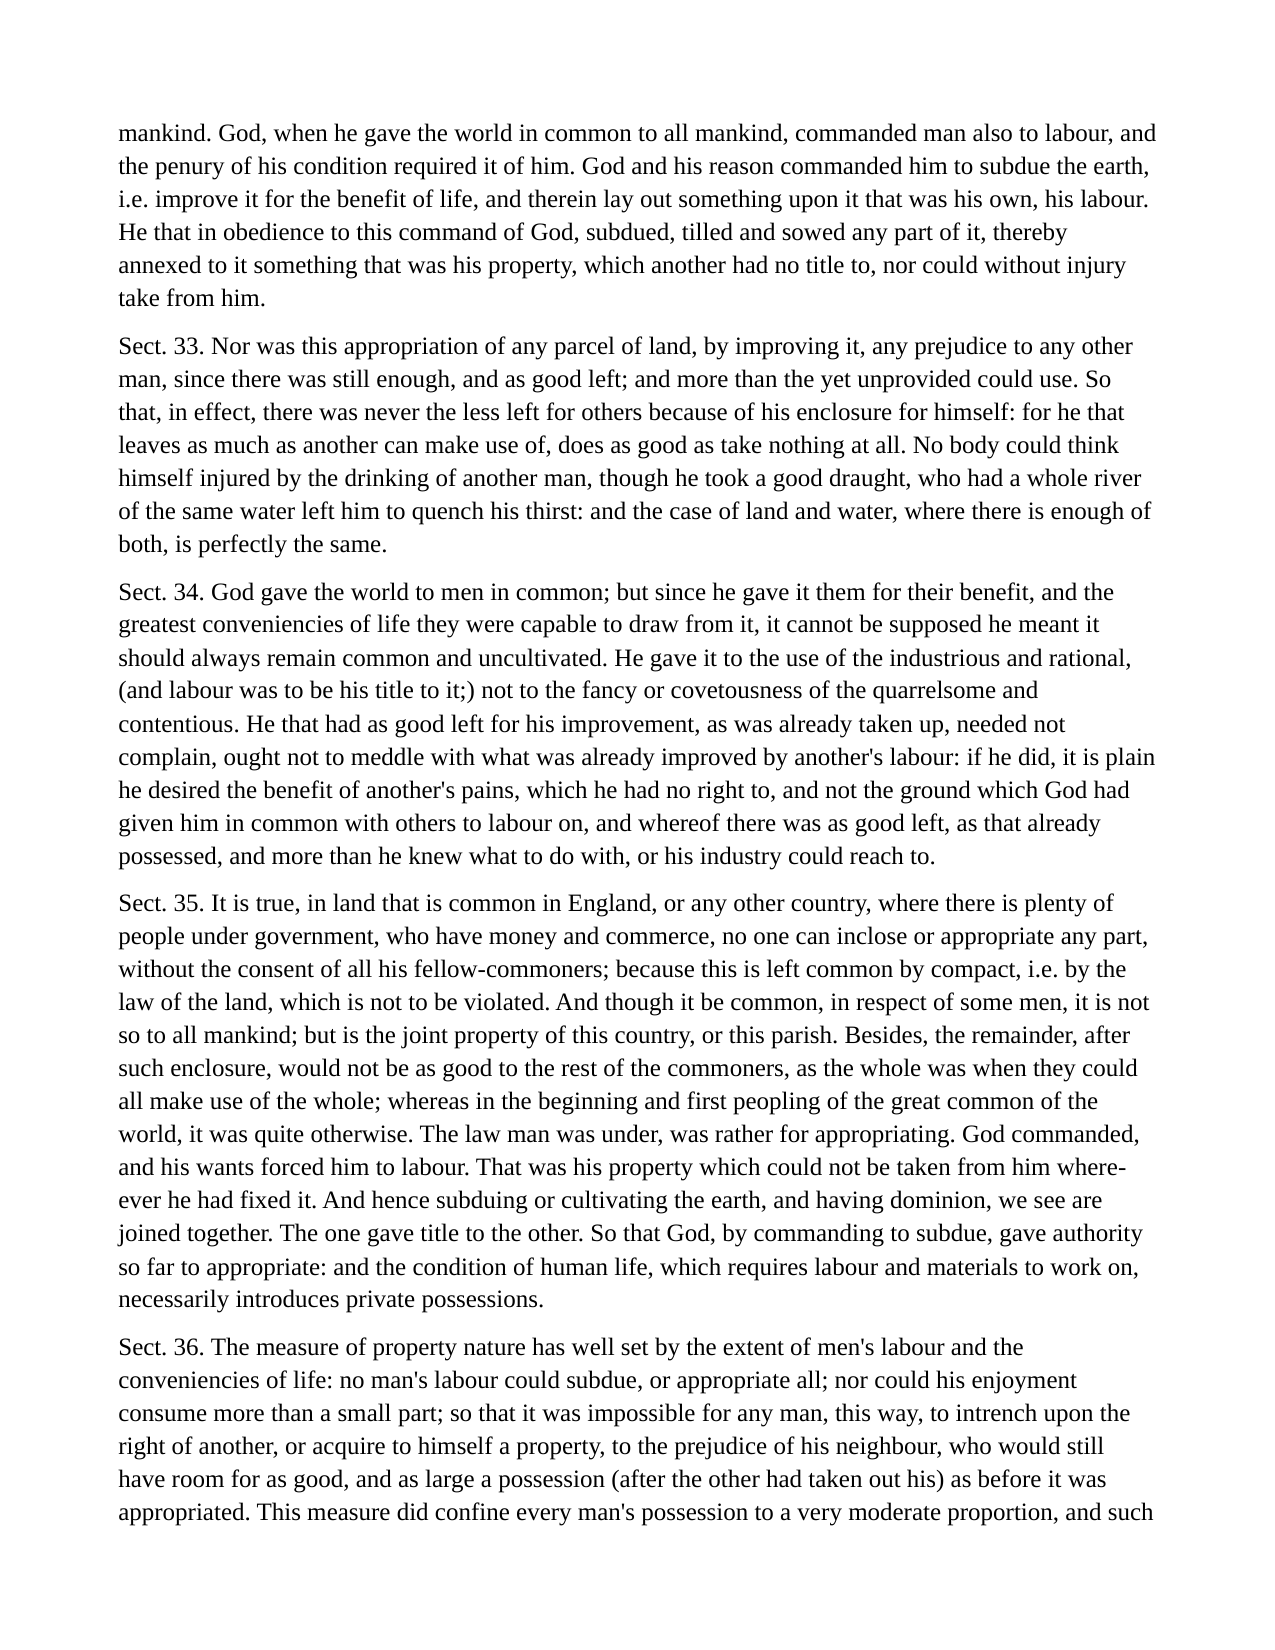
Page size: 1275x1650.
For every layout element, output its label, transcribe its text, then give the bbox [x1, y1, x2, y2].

text Sect. 34. God gave the world to men in common; but since he gave it them for their benefit, and the greatest conveniencies of life they were capable to draw from it, it cannot be supposed he meant it should always remain common and uncultivated. He gave it to the use of the industrious and rational, (and labour was to be his title to it;) not to the fancy or covetousness of the quarrelsome and contentious. He that had as good left for his improvement, as was already taken up, needed not complain, ought not to meddle with what was already improved by another's labour: if he did, it is plain he desired the benefit of another's pains, which he had no right to, and not the ground which God had given him in common with others to labour on, and whereof there was as good left, as that already possessed, and more than he knew what to do with, or his industry could reach to. [118, 577, 1157, 869]
text Sect. 35. It is true, in land that is common in England, or any other country, where there is plenty of people under government, who have money and commerce, no one can inclose or appropriate any part, without the consent of all his fellow-commoners; because this is left common by compact, i.e. by the law of the land, which is not to be violated. And though it be common, in respect of some men, it is not so to all mankind; but is the joint property of this country, or this parish. Besides, the remainder, after such enclosure, would not be as good to the rest of the commoners, as the whole was when they could all make use of the whole; whereas in the beginning and first peopling of the great common of the world, it was quite otherwise. The law man was under, was rather for appropriating. God commanded, and his wants forced him to labour. That was his property which could not be taken from him where-ever he had fixed it. And hence subduing or cultivating the earth, and having dominion, we see are joined together. The one gave title to the other. So that God, by commanding to subdue, gave authority so far to appropriate: and the condition of human life, which requires labour and materials to work on, necessarily introduces private possessions. [118, 888, 1157, 1313]
text Sect. 36. The measure of property nature has well set by the extent of men's labour and the conveniencies of life: no man's labour could subdue, or appropriate all; nor could his enjoyment consume more than a small part; so that it was impossible for any man, this way, to intrench upon the right of another, or acquire to himself a property, to the prejudice of his neighbour, who would still have room for as good, and as large a possession (after the other had taken out his) as before it was appropriated. This measure did confine every man's possession to a very moderate proportion, and such [118, 1332, 1157, 1526]
text Sect. 33. Nor was this appropriation of any parcel of land, by improving it, any prejudice to any other man, since there was still enough, and as good left; and more than the yet unprovided could use. So that, in effect, there was never the less left for others because of his enclosure for himself: for he that leaves as much as another can make use of, does as good as take nothing at all. No body could think himself injured by the drinking of another man, though he took a good draught, who had a whole river of the same water left him to quench his thirst: and the case of land and water, where there is enough of both, is perfectly the same. [118, 331, 1157, 558]
text mankind. God, when he gave the world in common to all mankind, commanded man also to labour, and the penury of his condition required it of him. God and his reason commanded him to subdue the earth, i.e. improve it for the benefit of life, and therein lay out something upon it that was his own, his labour. He that in obedience to this command of God, subdued, tilled and sowed any part of it, thereby annexed to it something that was his property, which another had no title to, nor could without injury take from him. [118, 118, 1157, 312]
